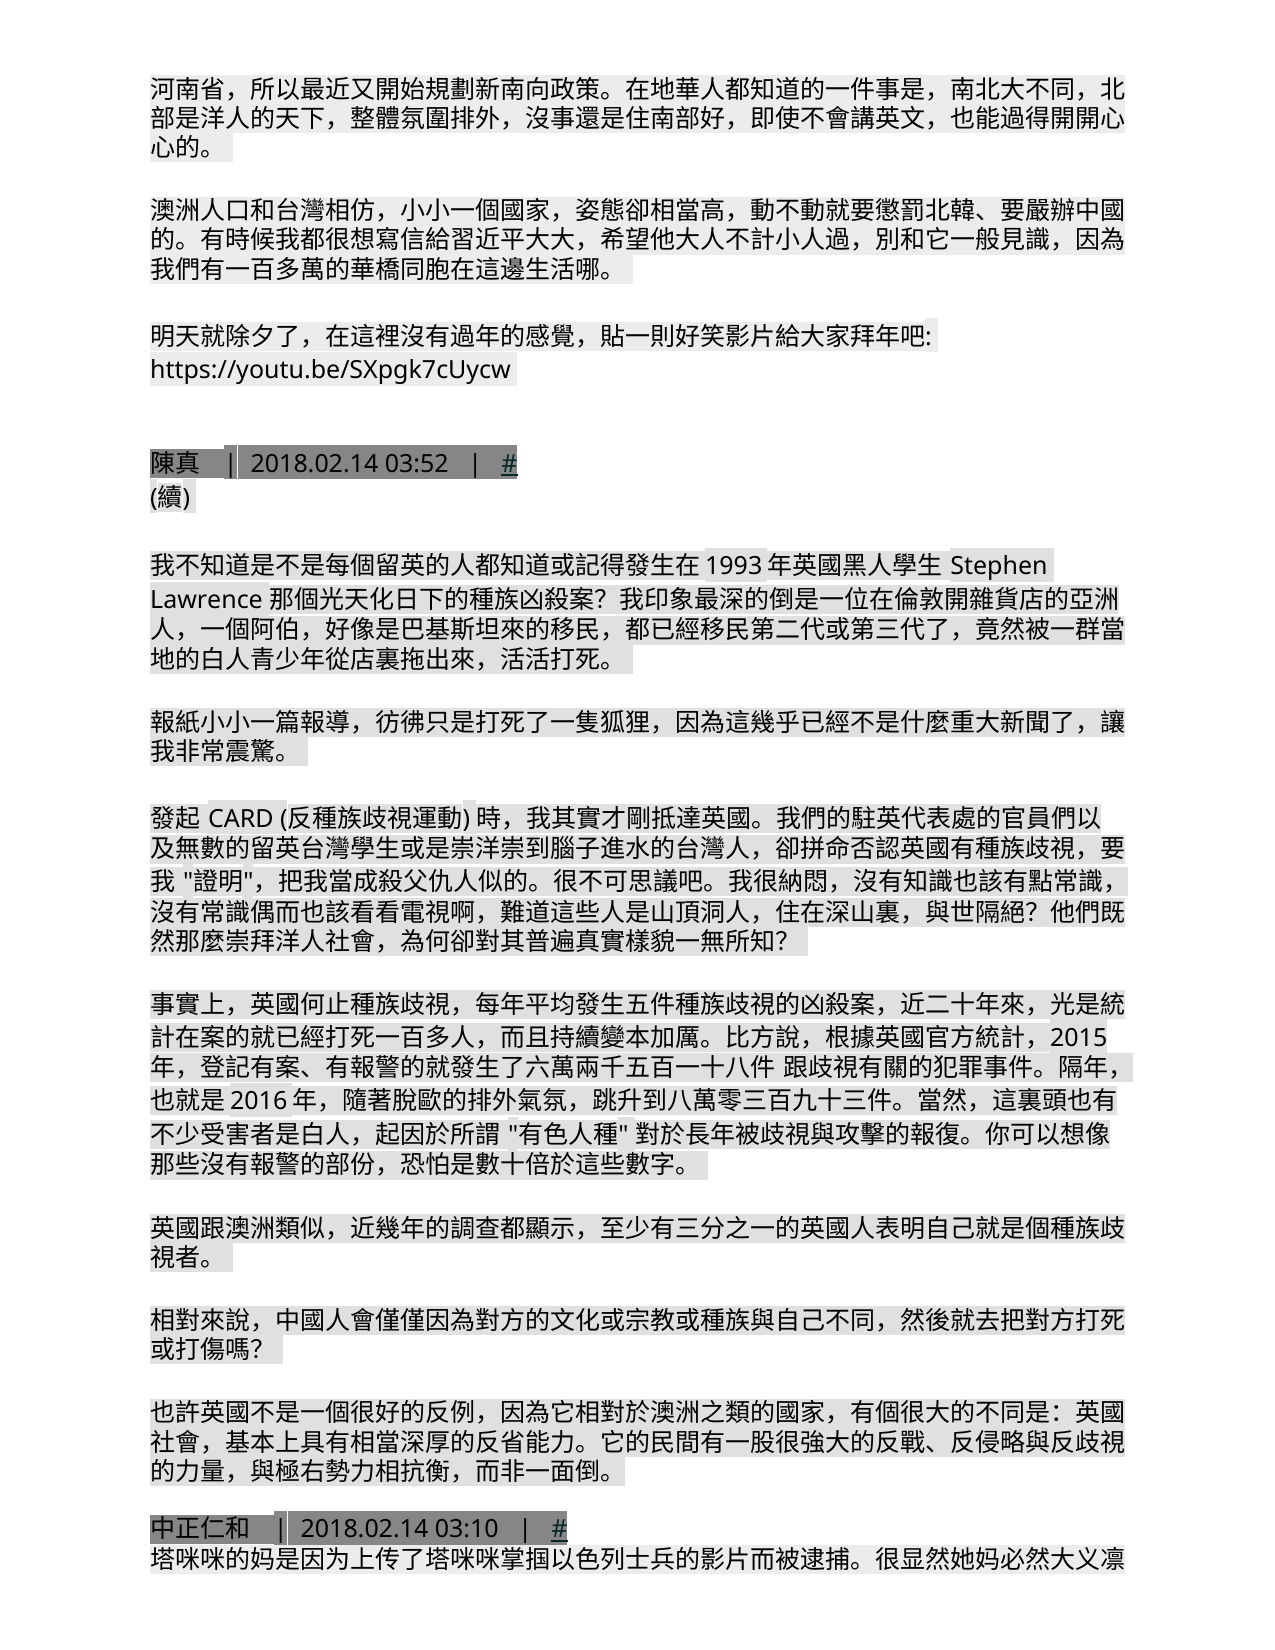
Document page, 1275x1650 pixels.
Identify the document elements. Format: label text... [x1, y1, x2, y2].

text (續) 我不知道是不是每個留英的人都知道或記得發生在1993年英國黑人學生 Stephen Lawrence 那個光天化日下的種族凶殺案？我印象最深的倒是一位在倫敦開雜貨店的亞洲人，一個阿伯，好像是巴基斯坦來的移民，都已經移民第二代或第三代了，竟然被一群當地的白人青少年從店裏拖出來，活活打死。 報紙小小一篇報導，彷彿只是打死了一隻狐狸，因為這幾乎已經不是什麼重大新聞了，讓我非常震驚。 發起 CARD (反種族歧視運動) 時，我其實才剛抵達英國。我們的駐英代表處的官員們以及無數的留英台灣學生或是崇洋崇到腦子進水的台灣人，卻拼命否認英國有種族歧視，要我 "證明"，把我當成殺父仇人似的。很不可思議吧。我很納悶，沒有知識也該有點常識，沒有常識偶而也該看看電視啊，難道這些人是山頂洞人，住在深山裏，與世隔絕？他們既然那麼崇拜洋人社會，為何卻對其普遍真實樣貌一無所知？ 事實上，英國何止種族歧視，每年平均發生五件種族歧視的凶殺案，近二十年來，光是統計在案的就已經打死一百多人，而且持續變本加厲。比方說，根據英國官方統計，2015年，登記有案、有報警的就發生了六萬兩千五百一十八件 跟歧視有關的犯罪事件。隔年，也就是2016年，隨著脫歐的排外氣氛，跳升到八萬零三百九十三件。當然，這裏頭也有不少受害者是白人，起因於所謂 "有色人種" 對於長年被歧視與攻擊的報復。你可以想像那些沒有報警的部份，恐怕是數十倍於這些數字。 英國跟澳洲類似，近幾年的調查都顯示，至少有三分之一的英國人表明自己就是個種族歧視者。 相對來說，中國人會僅僅因為對方的文化或宗教或種族與自己不同，然後就去把對方打死或打傷嗎？ 也許英國不是一個很好的反例，因為它相對於澳洲之類的國家，有個很大的不同是：英國社會，基本上具有相當深厚的反省能力。它的民間有一股很強大的反戰、反侵略與反歧視的力量，與極右勢力相抗衡，而非一面倒。 [150, 479, 1125, 1486]
text 陳真 | 2018.02.14 03:52 | # [150, 445, 1125, 479]
text 就我對於中國的觀察，我是很同意包容性這一點的。也許中國人自己會說國內不同族群間也有著小圈圈或糾紛，但若你有住過一陣子國外或留學過，你可能立刻就會知道兩者有的不僅是程度上的差異，而是本質上的不同。前陣子才去中國出差，從上海、長沙、廣州一直到深圳，每天不斷移動，要嘛走路要嘛打D (坐計程車)，有機會我都會和司機或路人攀談，我驚訝地發現，在這些大城市，到處都是「移民」，也就是說許多人都是來自不同省份，你若不是長居者，恐怕從口音根本聽不出來對方來自哪裡。就和台灣一樣，計程車司機有自己的無線電群組，有的車上還四五台手機，幹什麼呢? 忙著開車抓空檔用鄉音和老鄉聊天敘舊。但你知道嗎? 根本沒有人在乎這些，你來自哪裡對別人來說一點都不重要，它也不構成一種就業或社會階級的決定因素。對大家來說你就是中國人。彼此若有衝突或不爽，那就是單純衝突或不爽，並非因為你來自哪裡，也根本不會有人叫你滾回你的省去。 澳洲就不是這樣喔，不信你自己想辦法住個一年半載試試看。我有時覺得要不是我手邊有幾個錢，能力或個性上又好強，不願輸給洋人 (除了語言我還真不知道自己哪一點有辦法輸給洋鬼子)，恐怕我在生活或工作上就得多所屈讓，被洋人踩在腳底下，而這就是多數台灣人在澳洲的真實樣貌，你只要看看那些打工渡假的台灣年輕人就會知道我在說什麼，這個族群普遍在這社會就是像一條蟲一樣在生活 (但回來到台灣之後講起自己的經歷就是完全不一樣的嘴臉了，變成勇闖天涯浪漫壯遊的故事了)。 澳洲官方每五年有一次全民人口普查，屬於強制性，所有澳洲境內的活人包括觀光客都要參與，否則會遭重罰，也因此可信度極高。根據最新的 2016 普查統計結果，全澳洲的人口中，出生在澳洲的佔 66.7%，父母雙方都出生在澳洲則只有 47.3%。也就是說三個人之中就有一個人出生在其他國家，而有一半以上的人，父母至少有一方來自其他國家。 這些數字和主觀印象是十分相符的。我不曉得其他洋國家，但這個統計結果說明了一件事: 澳洲這個國家至少有三分之一的人口是移民，若加上移民第二代就更多了。 我不曉得在英國或美國，但澳洲人的排外讓這社會產生了一種現象，那就是澳洲的移民之間彼此都較為友善，無形之間在心理上形成一個巨大族群，所謂"他們澳洲人 vs 我們移民"。這樣一種因為處境類似造就的同理心，有時候會反映在個人擇友或工作環境上，一個圈子常要不多是澳洲人，要不就多是移民。 當然你若細看的話會更複雜些，因為移民最大宗是英國人，佔全國總人口 3.9%，第二名紐西蘭和第三名華人各佔 2.2%，英紐這兩個族群和澳洲人基本上還是類似的民族背景，思維上相去不遠，和澳洲本地人間的差別僅有著一種像排序一樣的心理位階。扣掉這兩個群體，剩下的移民只佔總人口 27.2%。這一群人在語言和生活習慣上和主流人群是很不相同的，因此所謂歧視的受害者幾乎都是這一群人。華人是移民人口第三大，但其實只佔總人口 2.2%。華人每年為澳洲各大學貢獻十分可觀的學費收入，但實際長住者卻不多，華人一般來說比洋人專注和努力，個性低調安靜守己，從未為這個社會製造過什麼麻煩，但澳洲卻打算全面抹黑中國和中國人，原因無他，就是為了幫主子美國咬敵人。 我住的布里斯本中間有條長長的河橫跨整個城市，因此大致可分為河北和河南，來澳洲頭一年住河南，後來搬到河北。我祖籍河南省，但住哪主要還是看哪裡比較省，之前兩人都在河北工作，所以住河北省，但現在鈺錠改到河南上班，每天通勤花費高，感覺好像還是河南省，所以最近又開始規劃新南向政策。在地華人都知道的一件事是，南北大不同，北部是洋人的天下，整體氛圍排外，沒事還是住南部好，即使不會講英文，也能過得開開心心的。 澳洲人口和台灣相仿，小小一個國家，姿態卻相當高，動不動就要懲罰北韓、要嚴辦中國的。有時候我都很想寫信給習近平大大，希望他大人不計小人過，別和它一般見識，因為我們有一百多萬的華橋同胞在這邊生活哪。 明天就除夕了，在這裡沒有過年的感覺，貼一則好笑影片給大家拜年吧: https://youtu.be/SXpgk7cUycw [150, 75, 1125, 420]
text 塔咪咪的妈是因为上传了塔咪咪掌掴以色列士兵的影片而被逮捕。很显然她妈必然大义凛然地承认她的“犯行”。不然我还真不知道如何证明她就是上传影片的人。 总之，对这件事我只能说四个字：莫名其妙。 塔咪咪这件事我们可以讨论不符比例原则，平民不该受军事审判，等等枝微末节的技术问题。但这件事的重点根本不在她或她妈的身上，而是在那些脑残加白目的以色列狗腿官员上。这些狗有了一点权力，为了自己升官发财，就唯恐天下不乱，到处放火，再趁火打劫。连被掌掴的以色列士兵都不觉得有设么了不起，那关这些狗腿官员设么事啊？ 大家知道谁最精通这放火打劫？就是整天满嘴自由平等的美国人。 明明人家南北韩兄弟借奥运叙叙旧，美国就要派副总统去搅局，看看能不能见缝插针，捞点好处。结果人家根本不理你，自讨没趣。人嘛，总得知道自己长设么样子，不然还真跟猴子没两样，不是吗？ [150, 1545, 1125, 1574]
text 中正仁和 | 2018.02.14 03:10 | # [150, 1511, 1125, 1545]
